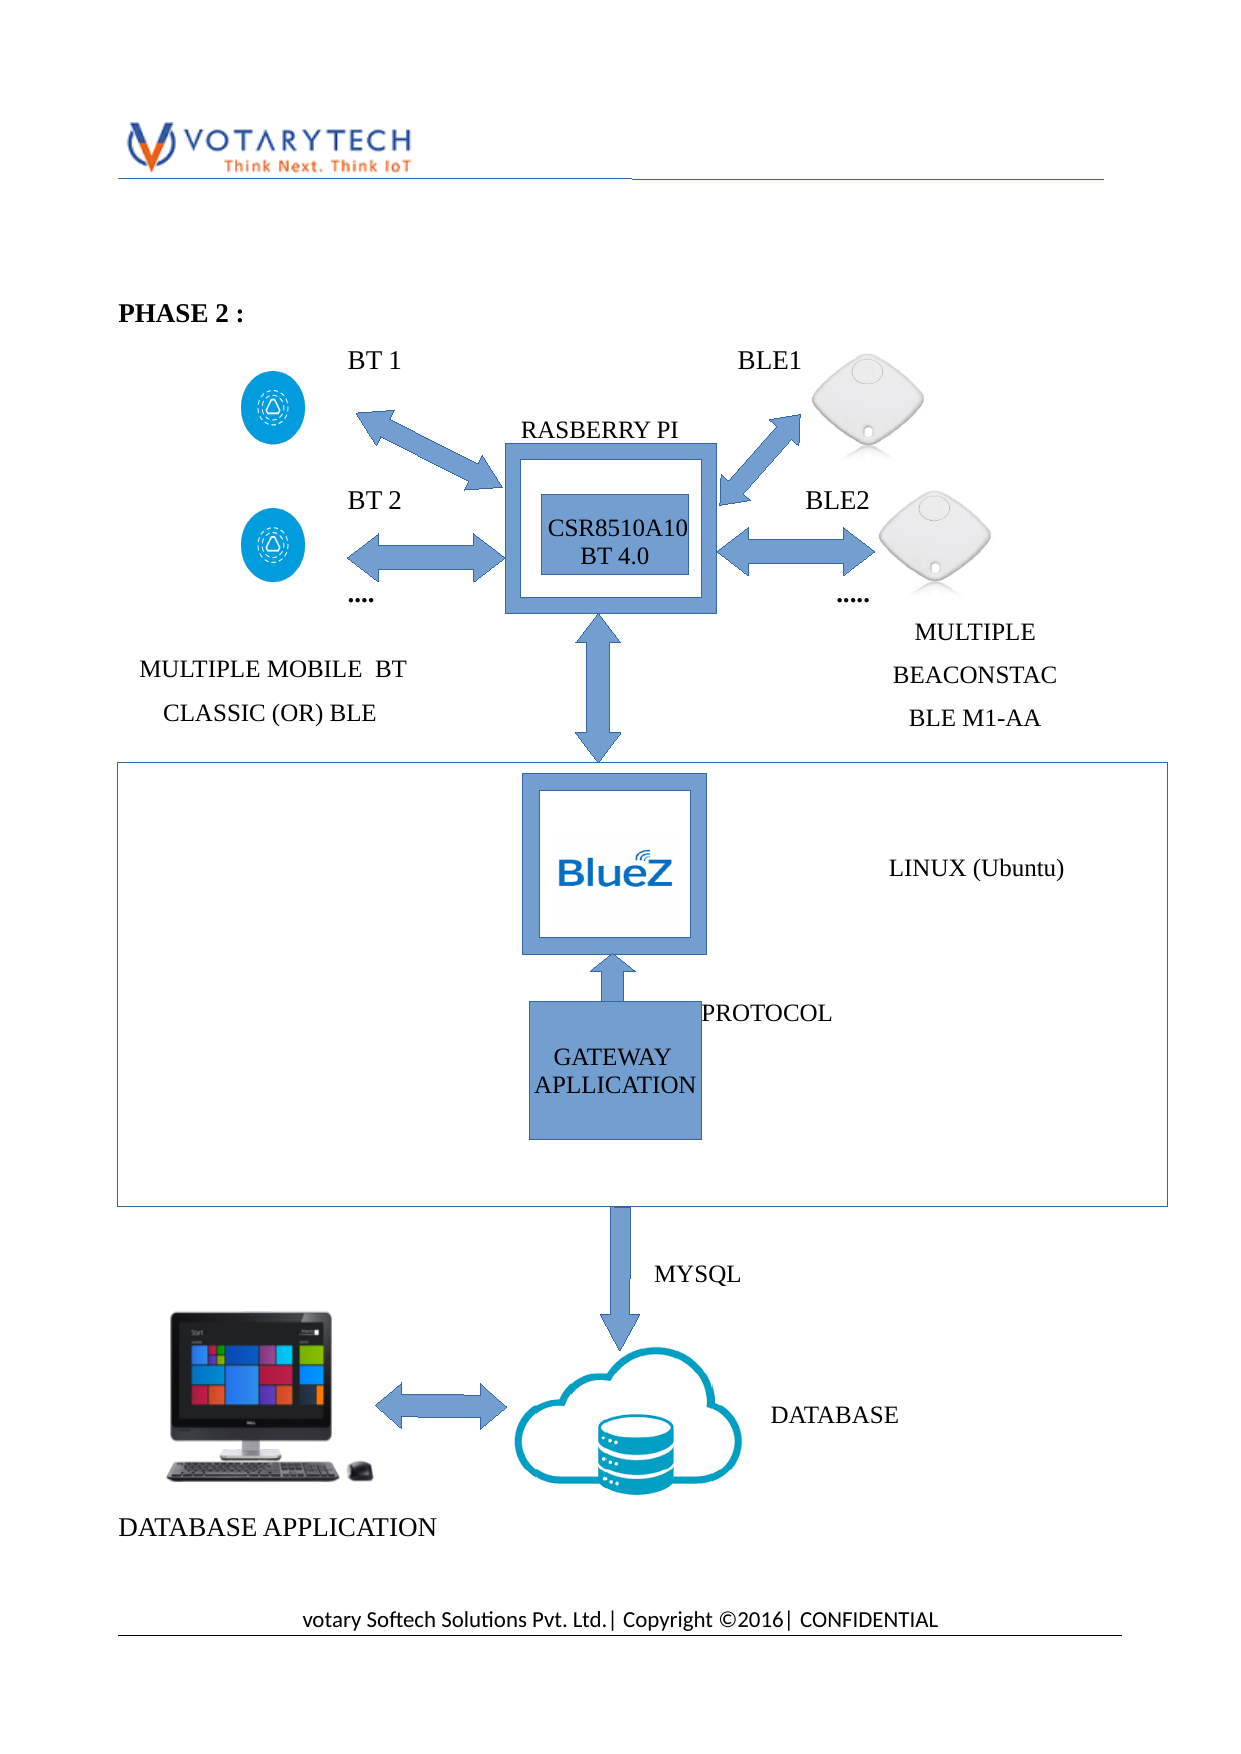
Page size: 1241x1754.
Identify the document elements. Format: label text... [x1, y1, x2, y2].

text BLE2 [717, 484, 869, 515]
text [521, 577, 701, 597]
picture [165, 1304, 375, 1492]
text .... [118, 577, 505, 608]
picture [802, 331, 998, 604]
picture [551, 828, 680, 925]
text DATABASE APPLICATION [118, 1511, 1122, 1542]
picture [198, 351, 348, 464]
text [521, 484, 701, 515]
text PHASE 2 : [118, 297, 1122, 328]
picture [198, 488, 348, 602]
text ..... [717, 577, 1122, 608]
text BT 1 BLE1 [118, 344, 802, 375]
picture [501, 1342, 748, 1502]
picture [118, 118, 419, 178]
text [930, 344, 1122, 375]
text [998, 484, 1122, 515]
text BT 2 [118, 484, 505, 515]
